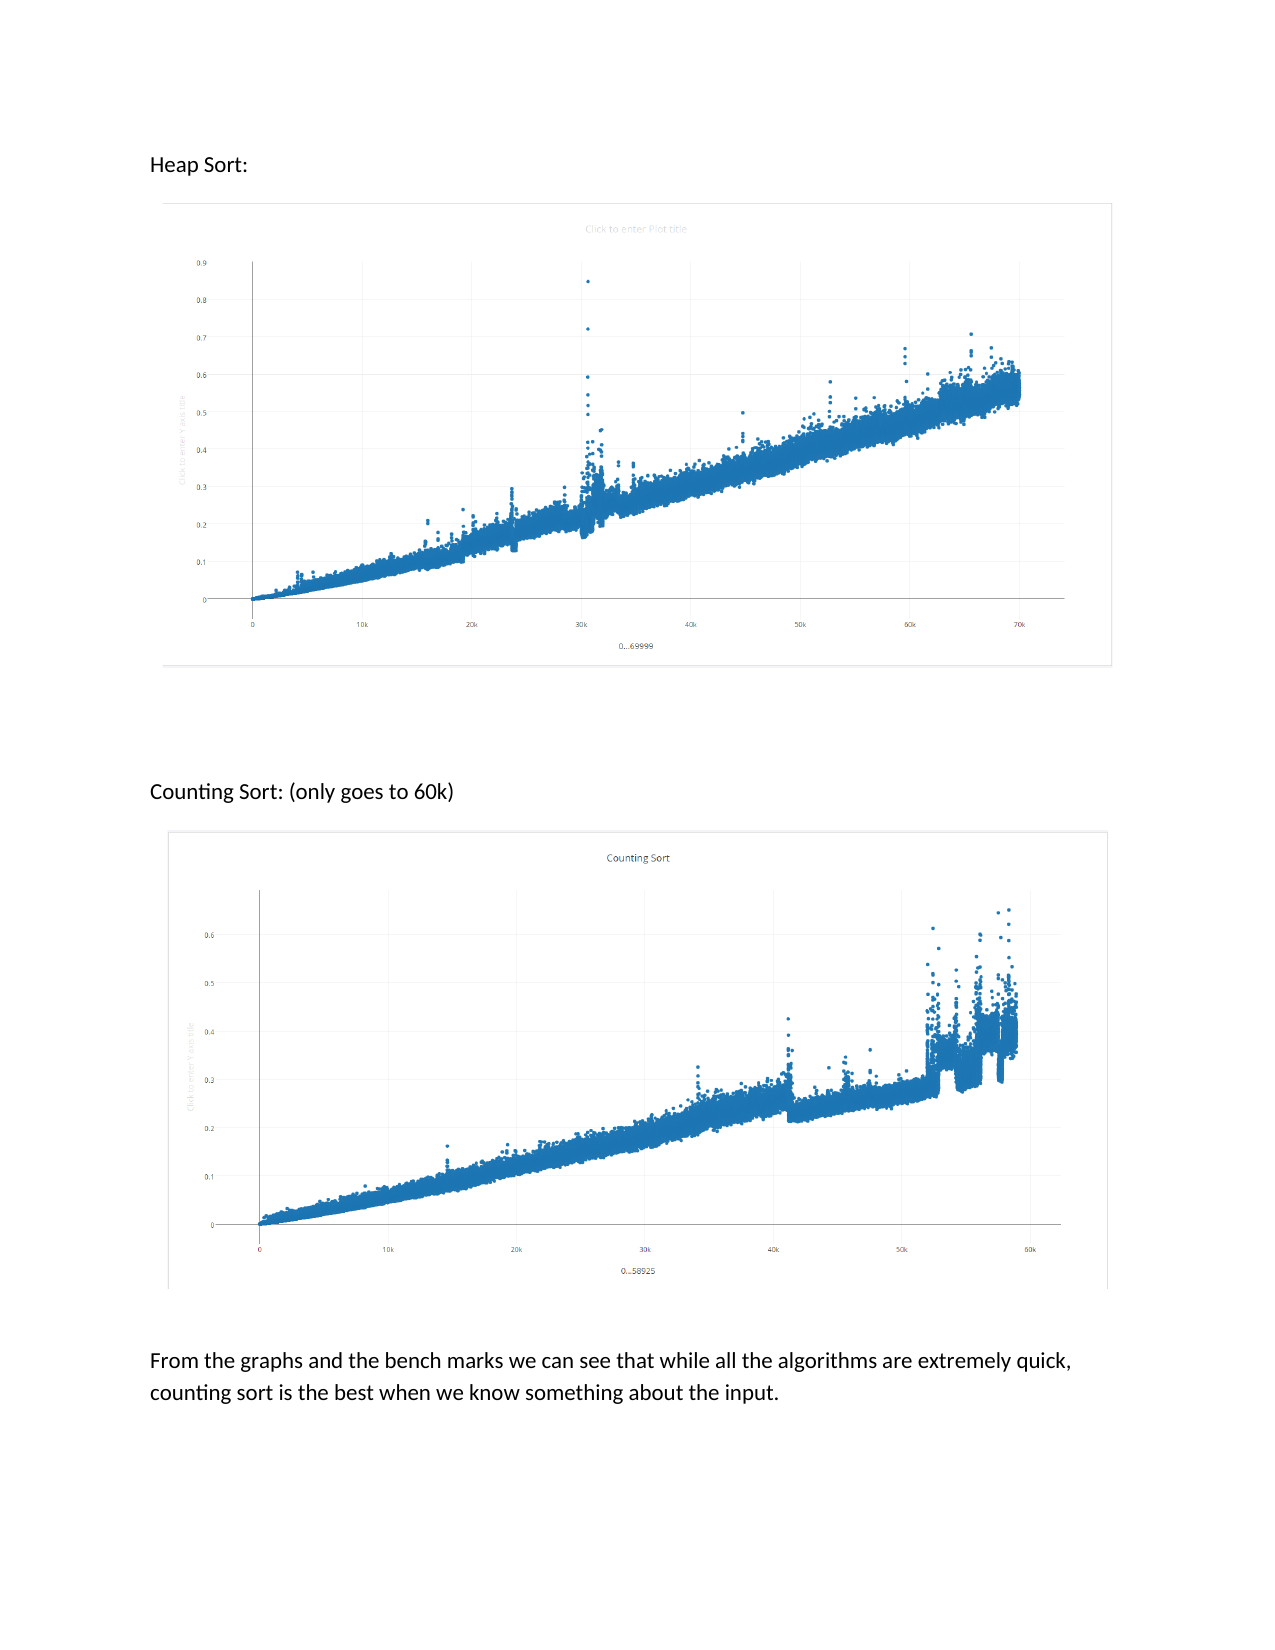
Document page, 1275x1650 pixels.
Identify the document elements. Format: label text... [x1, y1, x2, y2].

picture [162, 203, 1113, 668]
picture [167, 830, 1108, 1289]
text Counting Sort: (only goes to 60k) [150, 777, 1125, 806]
text Heap Sort: [150, 150, 1125, 178]
text From the graphs and the bench marks we can see that while all the algorithms are extremely quick, counting sort is the best when we know something about the input. [150, 1346, 1125, 1406]
